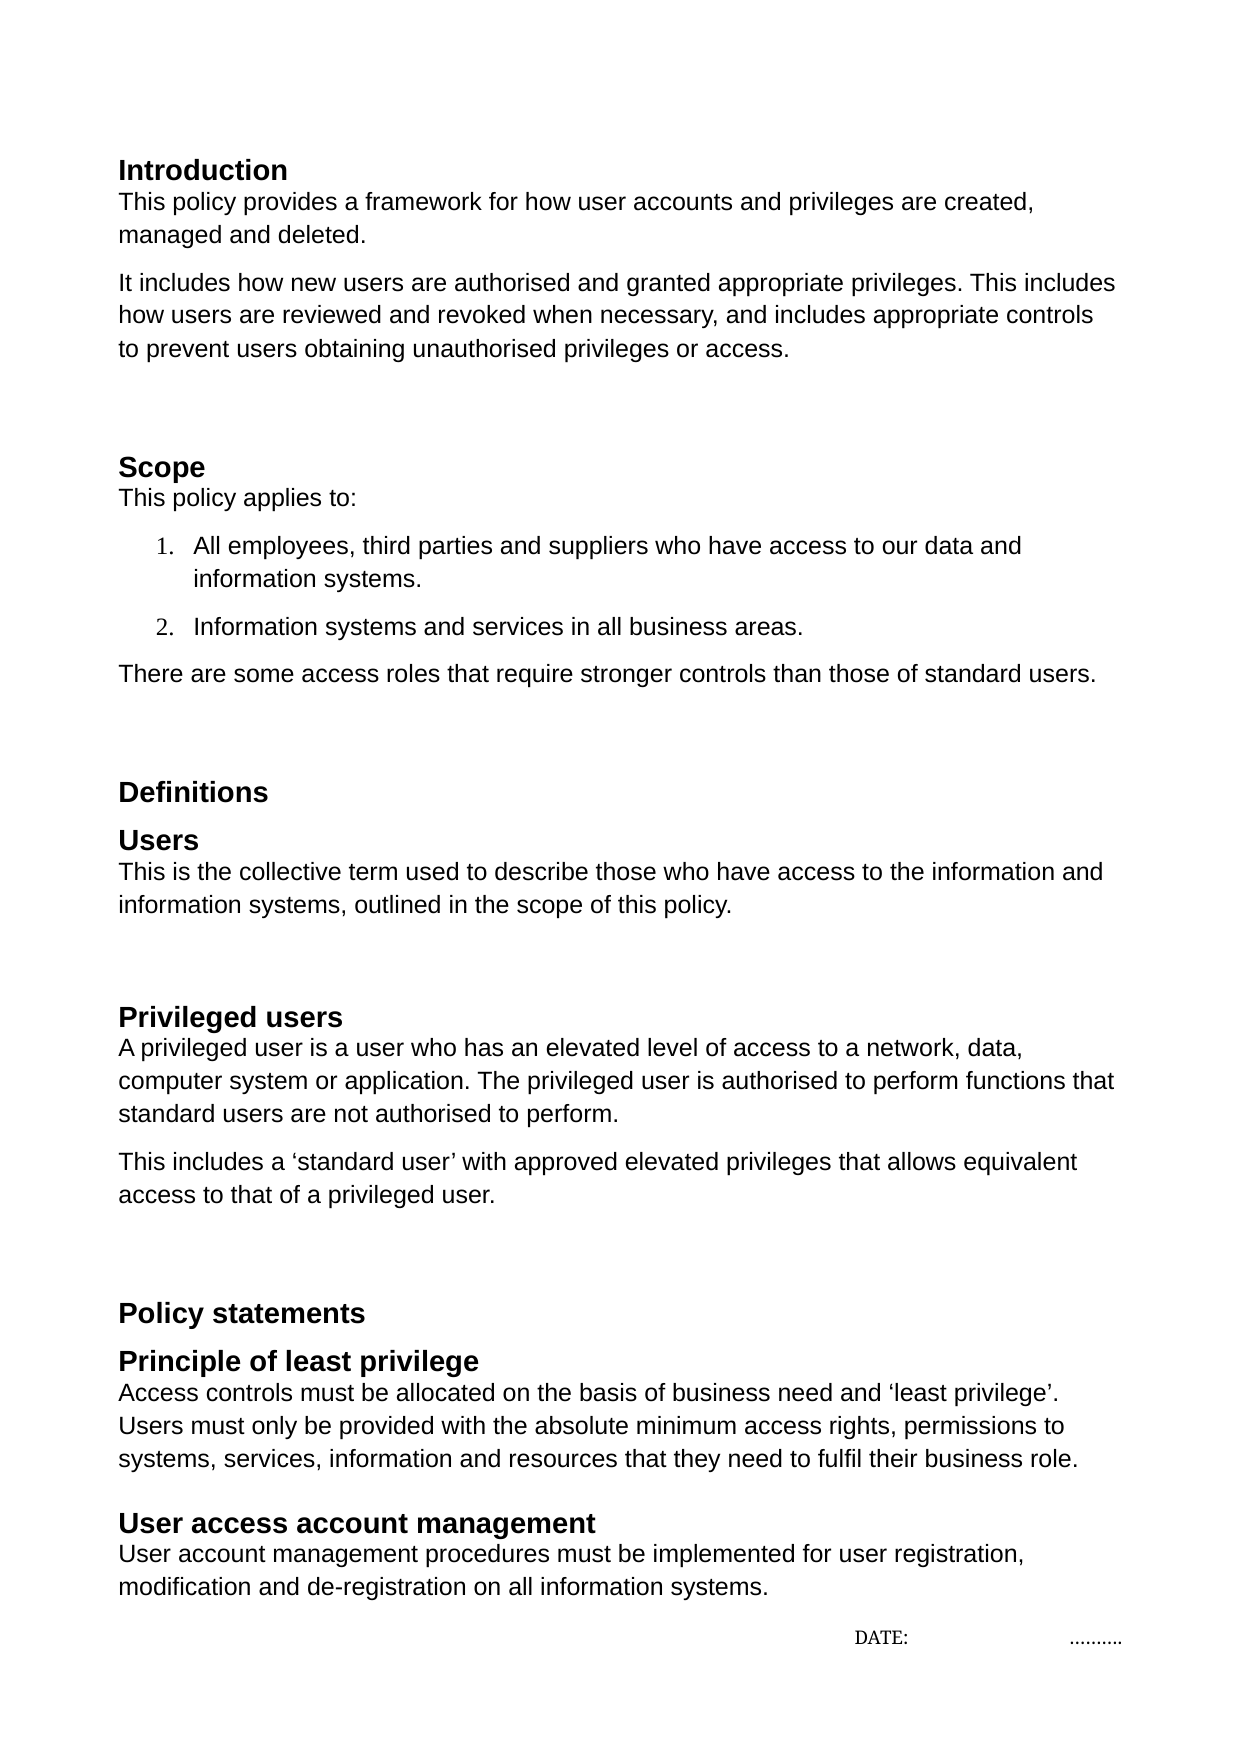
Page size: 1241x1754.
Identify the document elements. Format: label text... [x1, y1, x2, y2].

text This includes a ‘standard user’ with approved elevated privileges that allows equivalent access to that of a privileged user. [118, 1147, 1122, 1209]
text A privileged user is a user who has an elevated level of access to a network, data, computer system or application. The privileged user is authorised to perform functions that standard users are not authorised to perform. [118, 1033, 1122, 1128]
text This policy applies to: [118, 483, 1122, 512]
subtitle Definitions [118, 775, 1122, 809]
text This is the collective term used to describe those who have access to the information and information systems, outlined in the scope of this policy. [118, 857, 1122, 919]
subtitle Principle of least privilege [118, 1344, 1122, 1378]
subtitle Introduction [118, 153, 1122, 187]
text User account management procedures must be implemented for user registration, modification and de-registration on all information systems. [118, 1539, 1122, 1601]
subtitle Users [118, 823, 1122, 857]
subtitle Privileged users [118, 1000, 1122, 1033]
text Access controls must be allocated on the basis of business need and ‘least privilege’. Users must only be provided with the absolute minimum access rights, permissions to systems, services, information and resources that they need to fulfil their business role. [118, 1378, 1122, 1472]
text This policy provides a framework for how user accounts and privileges are created, managed and deleted. [118, 187, 1122, 249]
list All employees, third parties and suppliers who have access to our data and information systems. [156, 531, 1122, 593]
text It includes how new users are authorised and granted appropriate privileges. This includes how users are reviewed and revoked when necessary, and includes appropriate controls to prevent users obtaining unauthorised privileges or access. [118, 267, 1122, 362]
list Information systems and services in all business areas. [156, 611, 1122, 640]
subtitle Policy statements [118, 1296, 1122, 1329]
subtitle User access account management [118, 1506, 1122, 1539]
text There are some access roles that require stronger controls than those of standard users. [118, 659, 1122, 688]
subtitle Scope [118, 449, 1122, 483]
